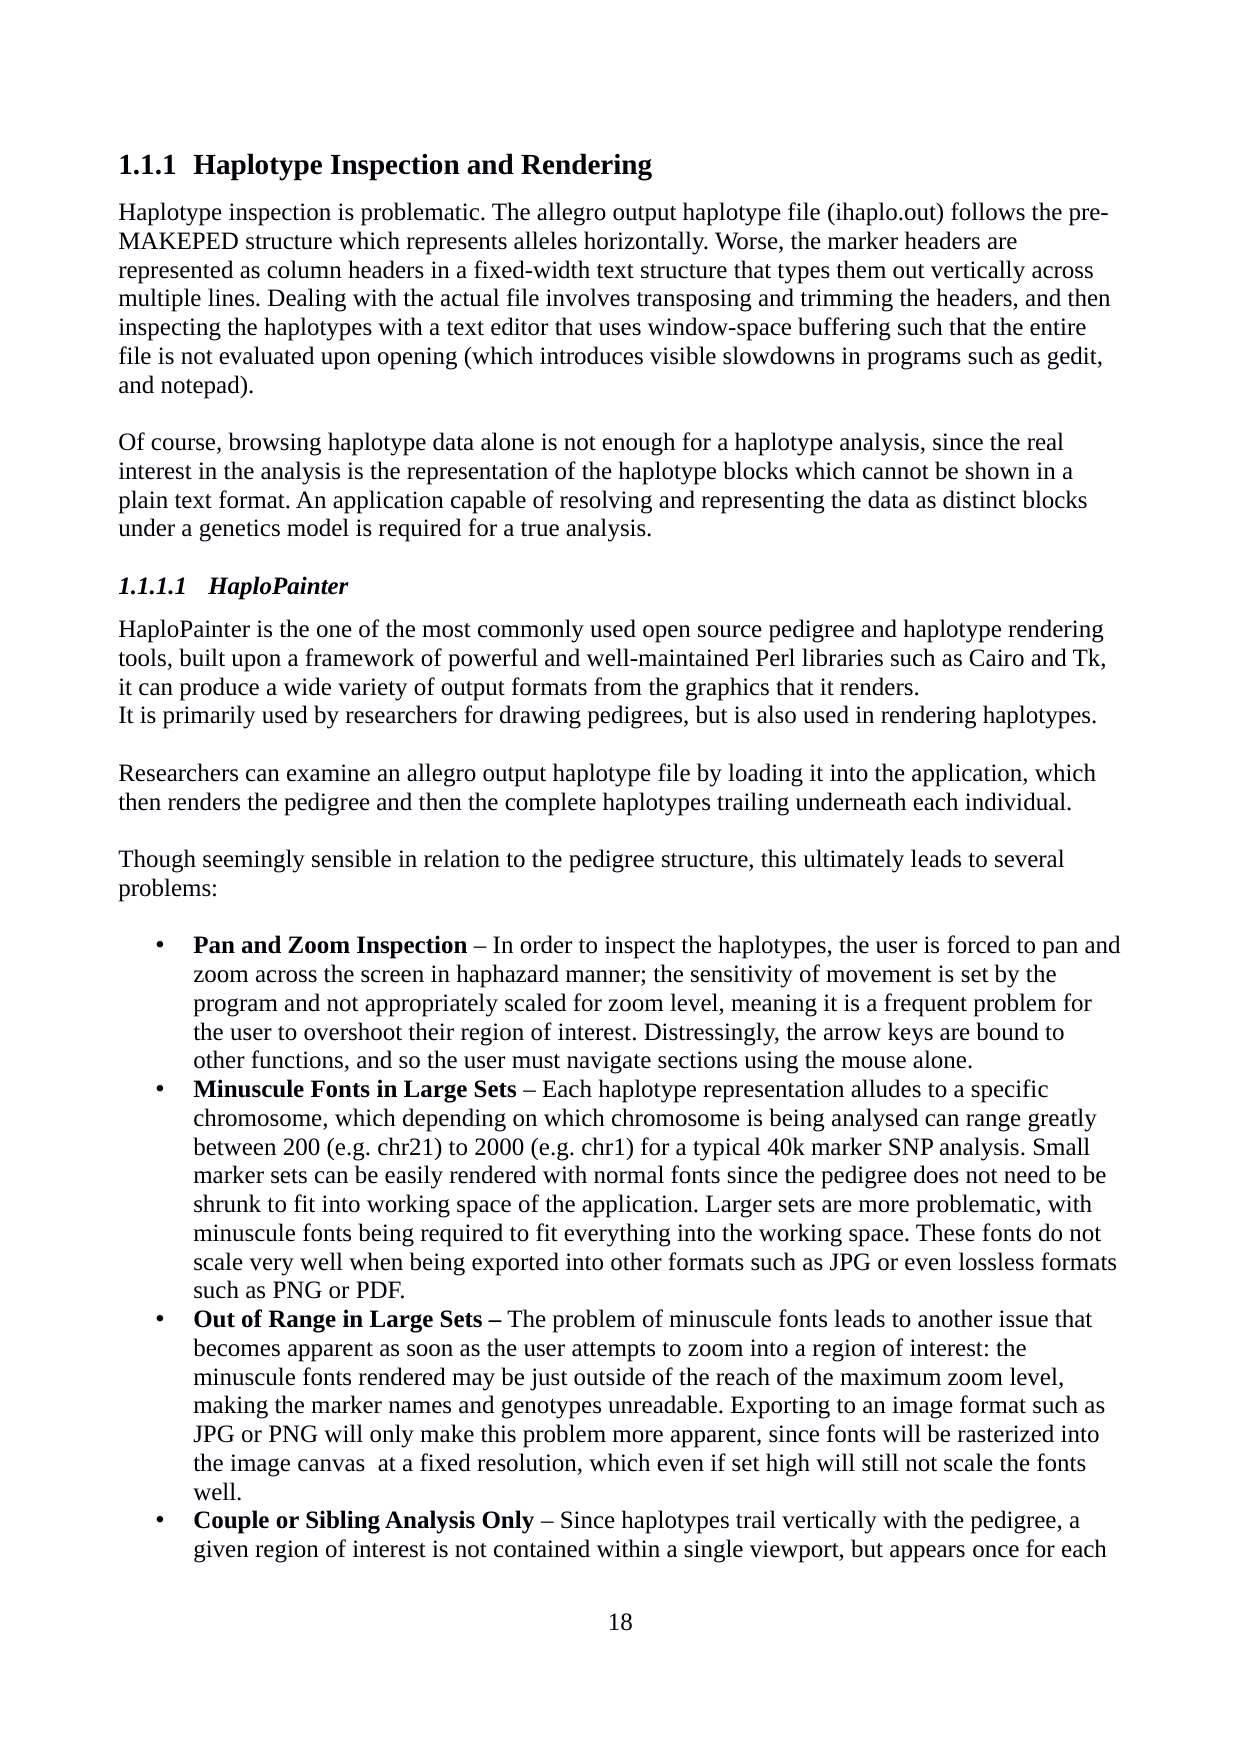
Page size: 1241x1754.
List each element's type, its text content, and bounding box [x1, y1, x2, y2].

list Pan and Zoom Inspection – In order to inspect the haplotypes, the user is forced to pan and zoom across the screen in haphazard manner; the sensitivity of movement is set by the program and not appropriately scaled for zoom level, meaning it is a frequent problem for the user to overshoot their region of interest. Distressingly, the arrow keys are bound to other functions, and so the user must navigate sections using the mouse alone. [156, 930, 1122, 1074]
subtitle Haplotype Inspection and Rendering [118, 147, 1122, 180]
text Researchers can examine an allegro output haplotype file by loading it into the application, which then renders the pedigree and then the complete haplotypes trailing underneath each individual. [118, 758, 1122, 815]
list Minuscule Fonts in Large Sets – Each haplotype representation alludes to a specific chromosome, which depending on which chromosome is being analysed can range greatly between 200 (e.g. chr21) to 2000 (e.g. chr1) for a typical 40k marker SNP analysis. Small marker sets can be easily rendered with normal fonts since the pedigree does not need to be shrunk to fit into working space of the application. Larger sets are more problematic, with minuscule fonts being required to fit everything into the working space. These fonts do not scale very well when being exported into other formats such as JPG or even lossless formats such as PNG or PDF. [156, 1074, 1122, 1304]
text It is primarily used by researchers for drawing pedigrees, but is also used in rendering haplotypes. [118, 700, 1122, 729]
list Couple or Sibling Analysis Only – Since haplotypes trail vertically with the pedigree, a given region of interest is not contained within a single viewport, but appears once for each [156, 1505, 1122, 1563]
list Out of Range in Large Sets – The problem of minuscule fonts leads to another issue that becomes apparent as soon as the user attempts to zoom into a region of interest: the minuscule fonts rendered may be just outside of the reach of the maximum zoom level, making the marker names and genotypes unreadable. Exporting to an image format such as JPG or PNG will only make this problem more apparent, since fonts will be rasterized into the image canvas at a fixed resolution, which even if set high will still not scale the fonts well. [156, 1304, 1122, 1505]
text Haplotype inspection is problematic. The allegro output haplotype file (ihaplo.out) follows the pre-MAKEPED structure which represents alleles horizontally. Worse, the marker headers are represented as column headers in a fixed-width text structure that types them out vertically across multiple lines. Dealing with the actual file involves transposing and trimming the headers, and then inspecting the haplotypes with a text editor that uses window-space buffering such that the entire file is not evaluated upon opening (which introduces visible slowdowns in programs such as gedit, and notepad). [118, 197, 1122, 398]
text Of course, browsing haplotype data alone is not enough for a haplotype analysis, since the real interest in the analysis is the representation of the haplotype blocks which cannot be shown in a plain text format. An application capable of resolving and representing the data as distinct blocks under a genetics model is required for a true analysis. [118, 427, 1122, 542]
text HaploPainter is the one of the most commonly used open source pedigree and haplotype rendering tools, built upon a framework of powerful and well-maintained Perl libraries such as Cairo and Tk, it can produce a wide variety of output formats from the graphics that it renders. [118, 614, 1122, 700]
subtitle HaploPainter [118, 571, 1122, 600]
text Though seemingly sensible in relation to the pedigree structure, this ultimately leads to several problems: [118, 844, 1122, 902]
